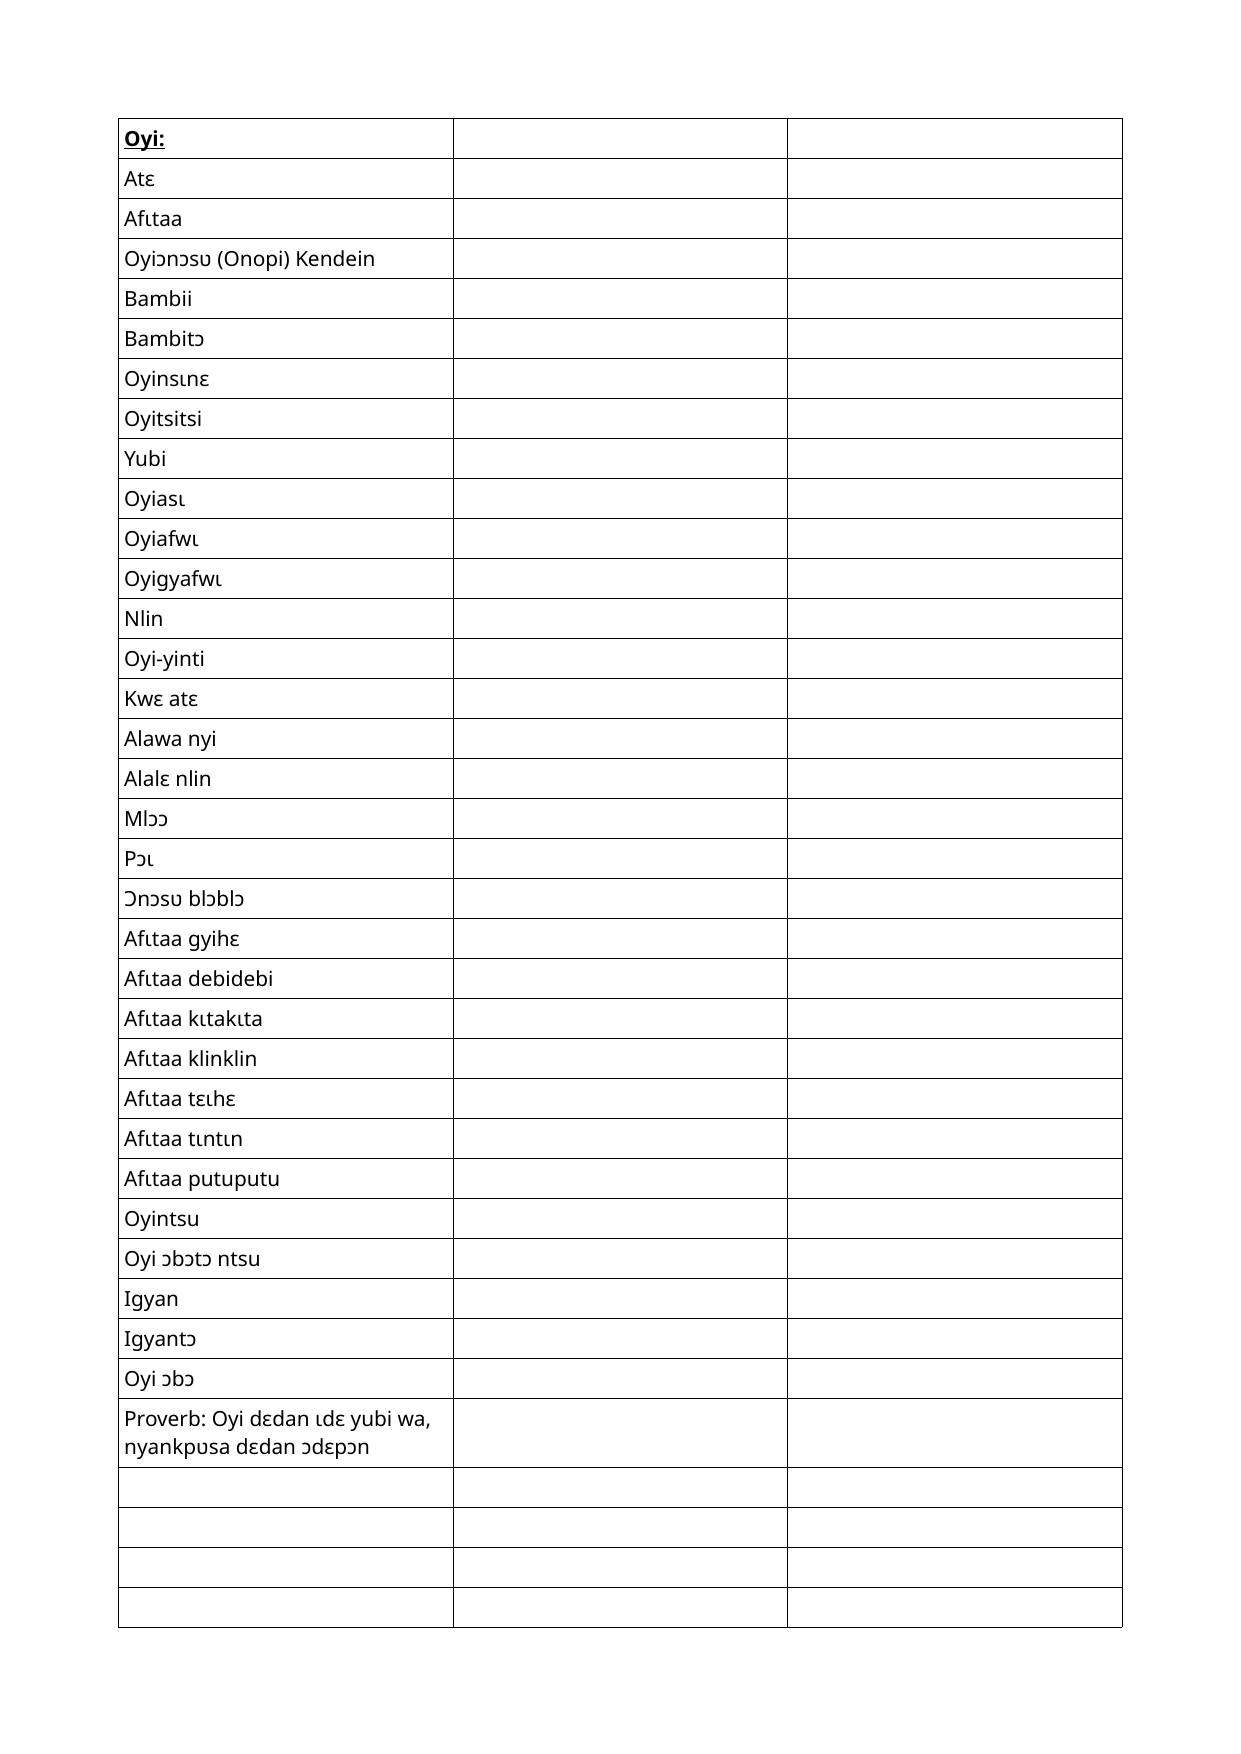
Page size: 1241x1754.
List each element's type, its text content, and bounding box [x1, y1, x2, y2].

table_cell [788, 1039, 1122, 1078]
table_cell [788, 1199, 1122, 1238]
table_cell Afɩtaa klinklin [119, 1039, 453, 1078]
table_cell Proverb: Oyi dɛdan ɩdɛ yubi wa, nyankpʋsa dɛdan ɔdɛpɔn [119, 1399, 453, 1467]
table_cell [788, 1588, 1122, 1627]
table_cell [788, 1399, 1122, 1467]
table_cell Alalɛ nlin [119, 759, 453, 798]
table_cell Oyinsɩnɛ [119, 359, 453, 398]
table_cell [454, 359, 787, 398]
table_cell [454, 919, 787, 958]
table_cell [454, 1199, 787, 1238]
table_cell [788, 1119, 1122, 1158]
table_cell [788, 559, 1122, 598]
table_cell Afɩtaa kɩtakɩta [119, 999, 453, 1038]
table_cell Oyiɔnɔsʋ (Onopi) Kendein [119, 239, 453, 278]
table_cell Kwɛ atɛ [119, 679, 453, 718]
table_cell [788, 239, 1122, 278]
table_cell [454, 1239, 787, 1278]
table_cell [454, 159, 787, 198]
table_cell [119, 1548, 453, 1587]
table_cell [788, 999, 1122, 1038]
table_cell Afɩtaa debidebi [119, 959, 453, 998]
table_cell [454, 839, 787, 878]
table_cell Afɩtaa putuputu [119, 1159, 453, 1198]
table_cell [788, 719, 1122, 758]
table_cell [454, 199, 787, 238]
table_header [454, 119, 787, 158]
table_header Oyi: [119, 119, 453, 158]
table_cell [454, 399, 787, 438]
table_cell [788, 399, 1122, 438]
table_cell [788, 1359, 1122, 1398]
table_cell [454, 1548, 787, 1587]
table_cell Oyiasɩ [119, 479, 453, 518]
table_cell Pɔɩ [119, 839, 453, 878]
table_cell [454, 879, 787, 918]
table_cell [788, 199, 1122, 238]
table_cell [454, 599, 787, 638]
table_cell [454, 1279, 787, 1318]
table_cell [454, 799, 787, 838]
table_cell Nlin [119, 599, 453, 638]
table_cell Ɔnɔsʋ blɔblɔ [119, 879, 453, 918]
table_cell [454, 239, 787, 278]
table_cell [788, 799, 1122, 838]
table_cell [119, 1588, 453, 1627]
table_cell [788, 679, 1122, 718]
table_cell Oyintsu [119, 1199, 453, 1238]
table_cell [454, 1399, 787, 1467]
table_cell [788, 1508, 1122, 1547]
table_cell [454, 1359, 787, 1398]
table_cell [454, 759, 787, 798]
table_cell Oyigyafwɩ [119, 559, 453, 598]
table_cell [788, 479, 1122, 518]
table_cell Afɩtaa [119, 199, 453, 238]
table_cell [788, 1468, 1122, 1507]
table_cell [788, 319, 1122, 358]
table_cell [788, 439, 1122, 478]
table_cell [788, 279, 1122, 318]
table_cell [454, 1039, 787, 1078]
table_cell [788, 1548, 1122, 1587]
table_cell [454, 679, 787, 718]
table_cell [454, 1588, 787, 1627]
table_cell Bambii [119, 279, 453, 318]
table_cell [454, 1079, 787, 1118]
table_cell Oyi ɔbɔtɔ ntsu [119, 1239, 453, 1278]
table_cell [788, 879, 1122, 918]
table_cell [788, 959, 1122, 998]
table_cell [454, 1319, 787, 1358]
table_cell [454, 959, 787, 998]
table_cell [454, 1119, 787, 1158]
table_cell [454, 519, 787, 558]
table_cell Alawa nyi [119, 719, 453, 758]
table_cell Bambitɔ [119, 319, 453, 358]
table_cell Afɩtaa gyihɛ [119, 919, 453, 958]
table_cell Igyan [119, 1279, 453, 1318]
table_cell Mlɔɔ [119, 799, 453, 838]
table_cell [788, 519, 1122, 558]
table_cell Oyiafwɩ [119, 519, 453, 558]
table_cell [454, 439, 787, 478]
table_cell [454, 639, 787, 678]
table_cell Yubi [119, 439, 453, 478]
table_cell [454, 479, 787, 518]
table_cell [788, 1079, 1122, 1118]
table_cell [788, 159, 1122, 198]
table_cell [119, 1508, 453, 1547]
table_cell Afɩtaa tɩntɩn [119, 1119, 453, 1158]
table_cell [788, 1319, 1122, 1358]
table_cell [788, 359, 1122, 398]
table_cell Igyantɔ [119, 1319, 453, 1358]
table_cell [454, 1508, 787, 1547]
table_cell [454, 719, 787, 758]
table_cell Oyitsitsi [119, 399, 453, 438]
table_cell [454, 279, 787, 318]
table_cell [788, 599, 1122, 638]
table_cell [788, 639, 1122, 678]
table_header [788, 119, 1122, 158]
table_cell [454, 559, 787, 598]
table_cell [788, 1239, 1122, 1278]
table_cell Afɩtaa tɛɩhɛ [119, 1079, 453, 1118]
table_cell [788, 919, 1122, 958]
table_cell Atɛ [119, 159, 453, 198]
table_cell Oyi ɔbɔ [119, 1359, 453, 1398]
table_cell Oyi-yinti [119, 639, 453, 678]
table_cell [454, 1159, 787, 1198]
table_cell [454, 319, 787, 358]
table_cell [454, 1468, 787, 1507]
table_cell [119, 1468, 453, 1507]
table_cell [788, 1159, 1122, 1198]
table_cell [788, 759, 1122, 798]
table_cell [454, 999, 787, 1038]
table_cell [788, 1279, 1122, 1318]
table_cell [788, 839, 1122, 878]
